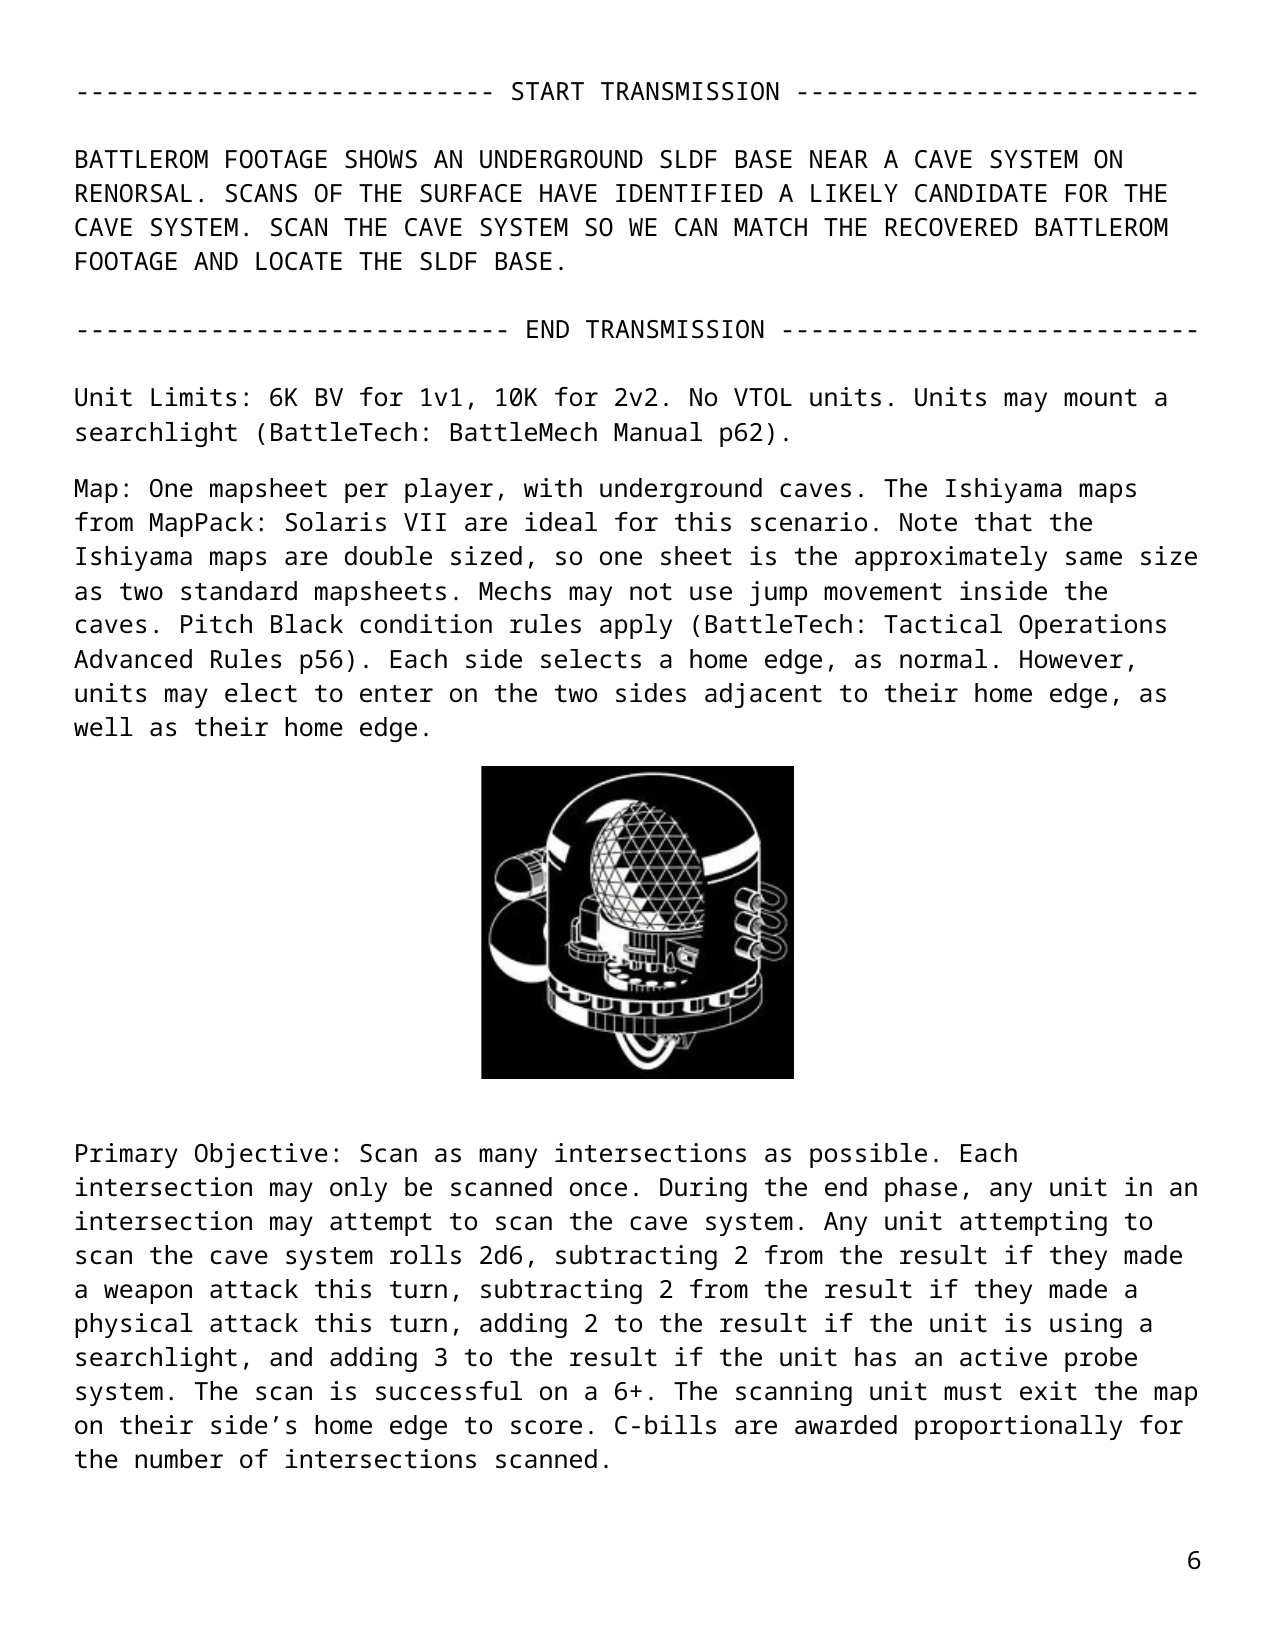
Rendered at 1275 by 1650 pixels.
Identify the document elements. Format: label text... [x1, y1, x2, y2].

picture [481, 766, 794, 1079]
text Unit Limits: 6K BV for 1v1, 10K for 2v2. No VTOL units. Units may mount a searchlight (BattleTech: BattleMech Manual p62). [73, 380, 1201, 448]
text BATTLEROM FOOTAGE SHOWS AN UNDERGROUND SLDF BASE NEAR A CAVE SYSTEM ON RENORSAL. SCANS OF THE SURFACE HAVE IDENTIFIED A LIKELY CANDIDATE FOR THE CAVE SYSTEM. SCAN THE CAVE SYSTEM SO WE CAN MATCH THE RECOVERED BATTLEROM FOOTAGE AND LOCATE THE SLDF BASE. [73, 108, 1201, 278]
text Map: One mapsheet per player, with underground caves. The Ishiyama maps from MapPack: Solaris VII are ideal for this scenario. Note that the Ishiyama maps are double sized, so one sheet is the approximately same size as two standard mapsheets. Mechs may not use jump movement inside the caves. Pitch Black condition rules apply (BattleTech: Tactical Operations Advanced Rules p56). Each side selects a home edge, as normal. However, units may elect to enter on the two sides adjacent to their home edge, as well as their home edge. [73, 471, 1201, 743]
text ----------------------------- END TRANSMISSION ---------------------------- [73, 278, 1201, 346]
text ---------------------------- START TRANSMISSION --------------------------- [73, 73, 1201, 108]
text Primary Objective: Scan as many intersections as possible. Each intersection may only be scanned once. During the end phase, any unit in an intersection may attempt to scan the cave system. Any unit attempting to scan the cave system rolls 2d6, subtracting 2 from the result if they made a weapon attack this turn, subtracting 2 from the result if they made a physical attack this turn, adding 2 to the result if the unit is using a searchlight, and adding 3 to the result if the unit has an active probe system. The scan is successful on a 6+. The scanning unit must exit the map on their side’s home edge to score. C-bills are awarded proportionally for the number of intersections scanned. [73, 1135, 1201, 1476]
